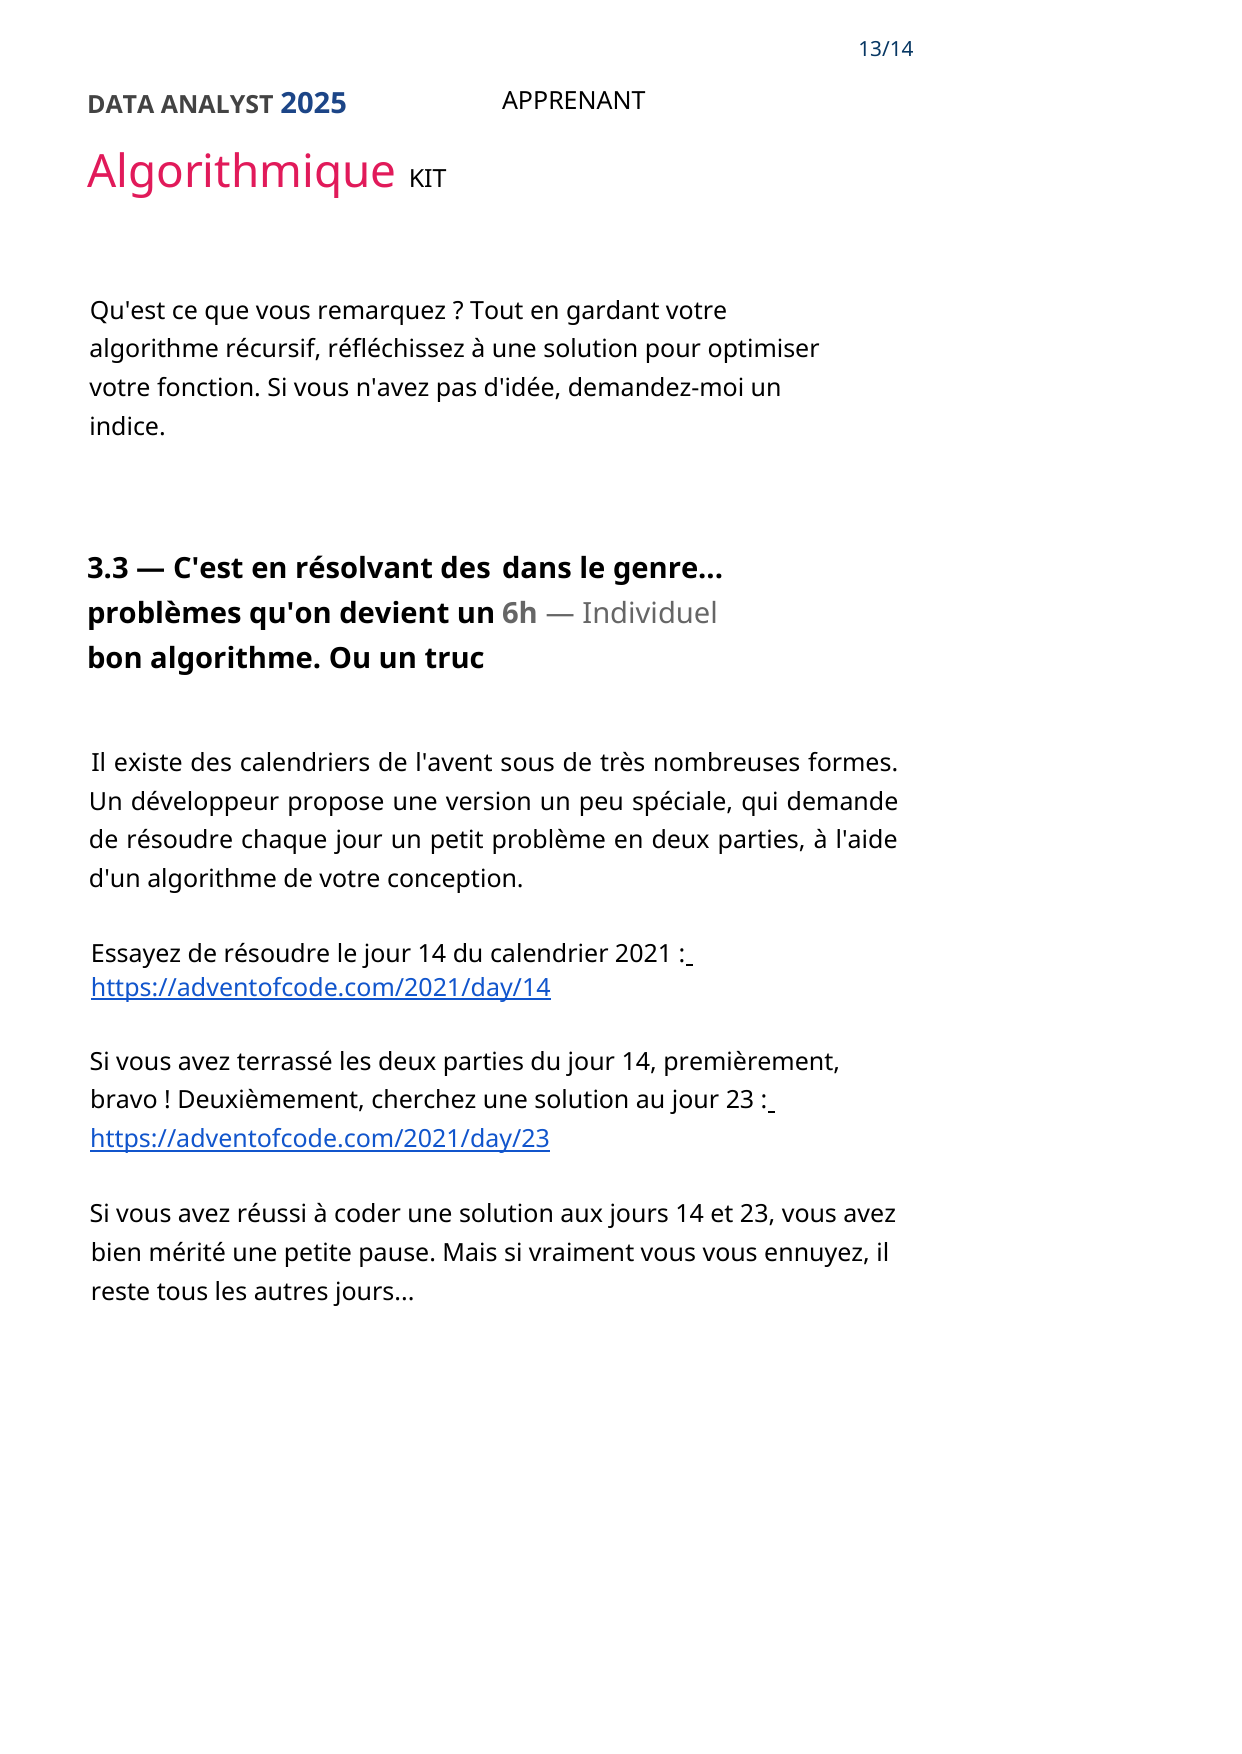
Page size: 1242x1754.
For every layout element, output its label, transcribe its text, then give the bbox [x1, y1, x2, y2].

text Qu'est ce que vous remarquez ? Tout en gardant votre algorithme récursif, réfléchissez à une solution pour optimiser votre fonction. Si vous n'avez pas d'idée, demandez-moi un indice. [89, 292, 851, 443]
text Si vous avez terrassé les deux parties du jour 14, premièrement, bravo ! Deuxièmement, cherchez une solution au jour 23 : https://adventofcode.com/2021/day/23 [89, 1043, 904, 1155]
text APPRENANT [502, 83, 917, 117]
text 6h — Individuel [502, 592, 917, 632]
text Si vous avez réussi à coder une solution aux jours 14 et 23, vous avez bien mérité une petite pause. Mais si vraiment vous vous ennuyez, il reste tous les autres jours... [89, 1196, 910, 1307]
text DATA ANALYST 2025 [87, 83, 502, 122]
text 13/14 [87, 34, 913, 62]
text Algorithmique KIT [87, 139, 502, 201]
picture [955, 163, 1185, 215]
text Essayez de résoudre le jour 14 du calendrier 2021 : https://adventofcode.com/2021/day/14 [91, 935, 917, 1003]
text 3.3 — C'est en résolvant des problèmes qu'on devient un bon algorithme. Ou un truc dans le genre... [87, 547, 917, 677]
text Il existe des calendriers de l'avent sous de très nombreuses formes. Un développeur propose une version un peu spéciale, qui demande de résoudre chaque jour un petit problème en deux parties, à l'aide d'un algorithme de votre conception. [89, 744, 899, 895]
